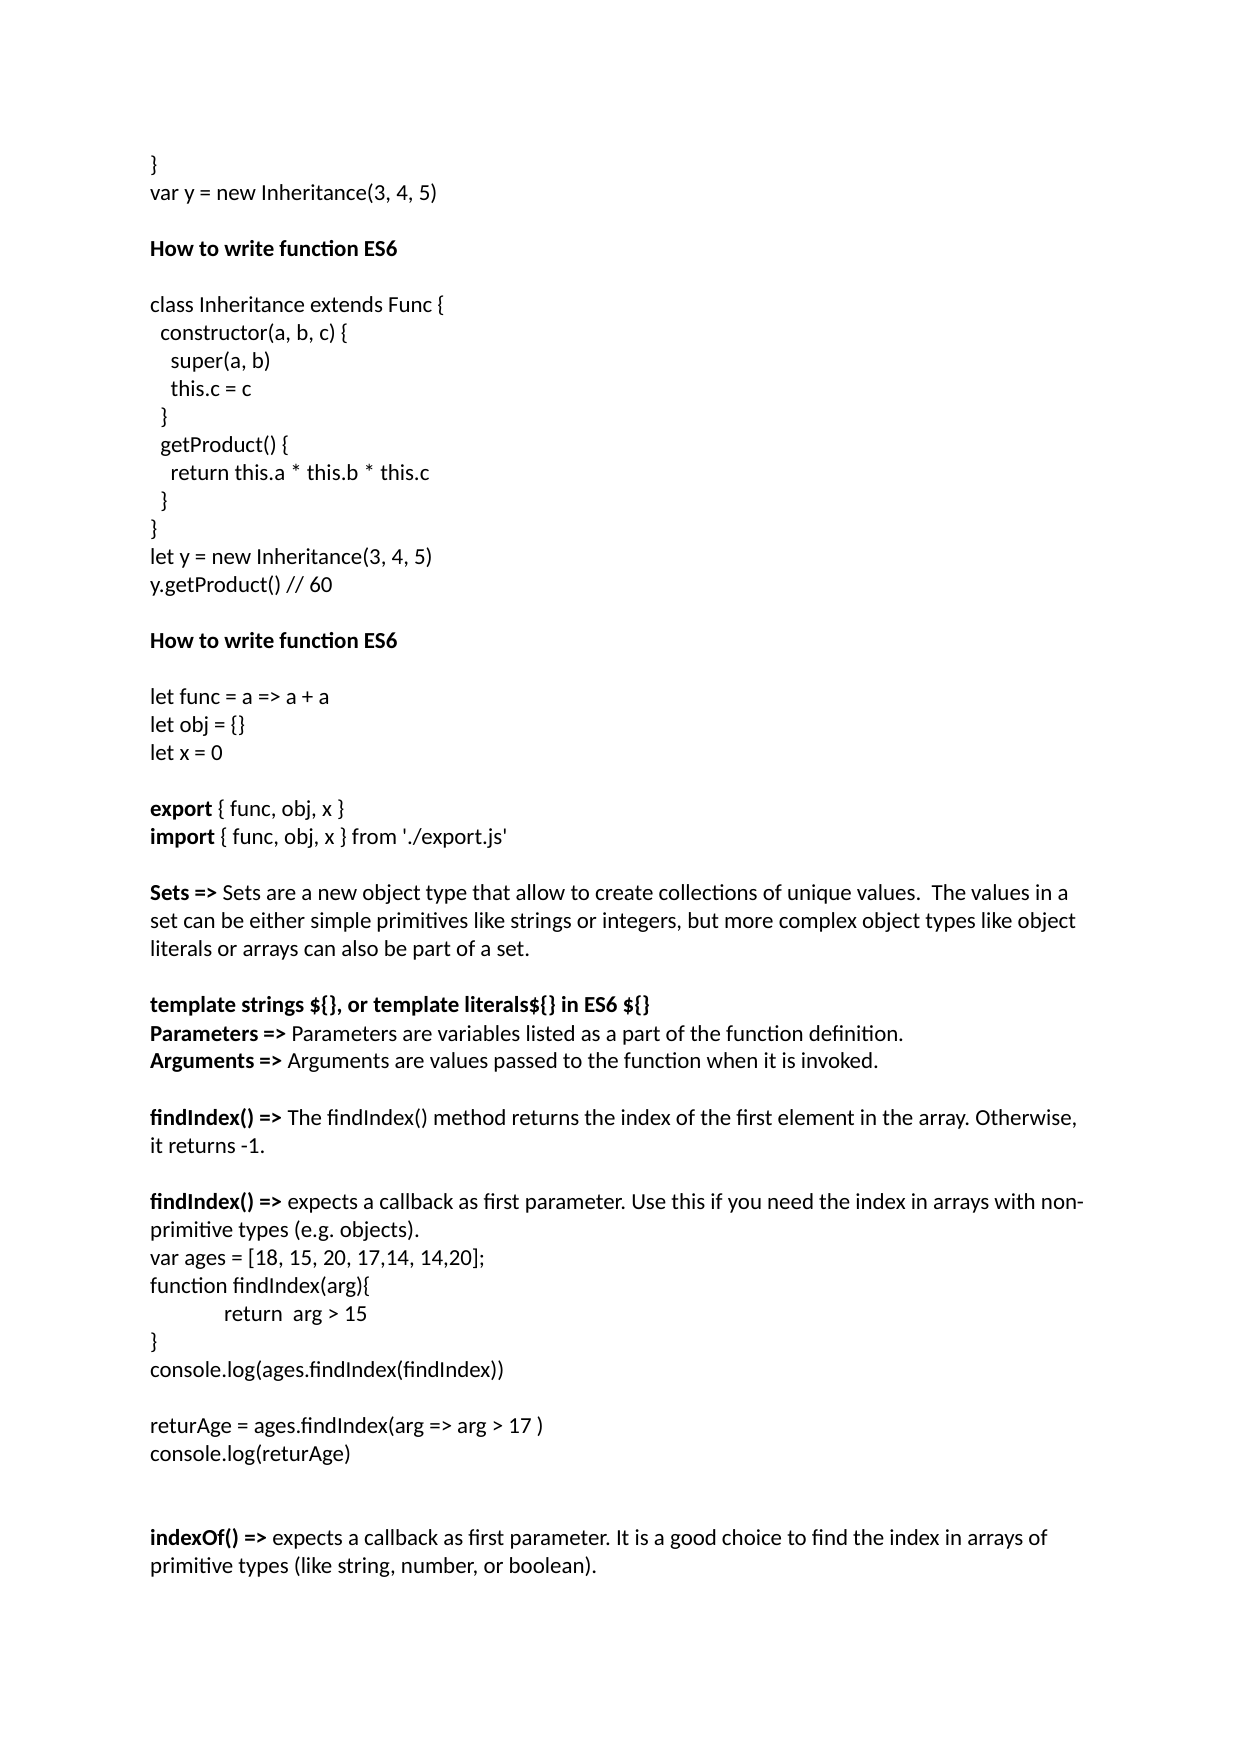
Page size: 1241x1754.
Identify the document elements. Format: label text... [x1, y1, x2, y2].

text } [150, 150, 1090, 178]
text let y = new Inheritance(3, 4, 5) [150, 542, 1090, 570]
text Arguments => Arguments are values passed to the function when it is invoked. [150, 1047, 1090, 1075]
text Parameters => Parameters are variables listed as a part of the function definition. [150, 1019, 1090, 1047]
text constructor(a, b, c) { [150, 318, 1090, 346]
text Sets => Sets are a new object type that allow to create collections of unique values. The values in a set can be either simple primitives like strings or integers, but more complex object types like object literals or arrays can also be part of a set. [150, 878, 1090, 963]
text returAge = ages.findIndex(arg => arg > 17 ) [150, 1411, 1090, 1439]
text How to write function ES6 [150, 626, 1090, 654]
text export { func, obj, x } [150, 794, 1090, 822]
text getProduct() { [150, 430, 1090, 458]
text var ages = [18, 15, 20, 17,14, 14,20]; [150, 1243, 1090, 1271]
text let obj = {} [150, 710, 1090, 738]
text } [150, 1327, 1090, 1355]
text class Inheritance extends Func { [150, 290, 1090, 318]
text var y = new Inheritance(3, 4, 5) [150, 178, 1090, 206]
text y.getProduct() // 60 [150, 570, 1090, 598]
text indexOf() => expects a callback as first parameter. It is a good choice to find the index in arrays of primitive types (like string, number, or boolean). [150, 1523, 1090, 1579]
text function findIndex(arg){ [150, 1271, 1090, 1299]
text How to write function ES6 [150, 234, 1090, 262]
text findIndex() => The findIndex() method returns the index of the first element in the array. Otherwise, it returns -1. [150, 1103, 1090, 1159]
text return this.a * this.b * this.c [150, 458, 1090, 486]
text super(a, b) [150, 346, 1090, 374]
text } [150, 402, 1090, 430]
text } [150, 486, 1090, 514]
text console.log(returAge) [150, 1439, 1090, 1467]
text let x = 0 [150, 738, 1090, 766]
text } [150, 514, 1090, 542]
text findIndex() => expects a callback as first parameter. Use this if you need the index in arrays with non-primitive types (e.g. objects). [150, 1187, 1090, 1243]
text let func = a => a + a [150, 682, 1090, 710]
text this.c = c [150, 374, 1090, 402]
text template strings ${}, or template literals${} in ES6 ${} [150, 991, 1090, 1019]
text return arg > 15 [150, 1299, 1090, 1327]
text import { func, obj, x } from './export.js' [150, 822, 1090, 851]
text console.log(ages.findIndex(findIndex)) [150, 1355, 1090, 1383]
